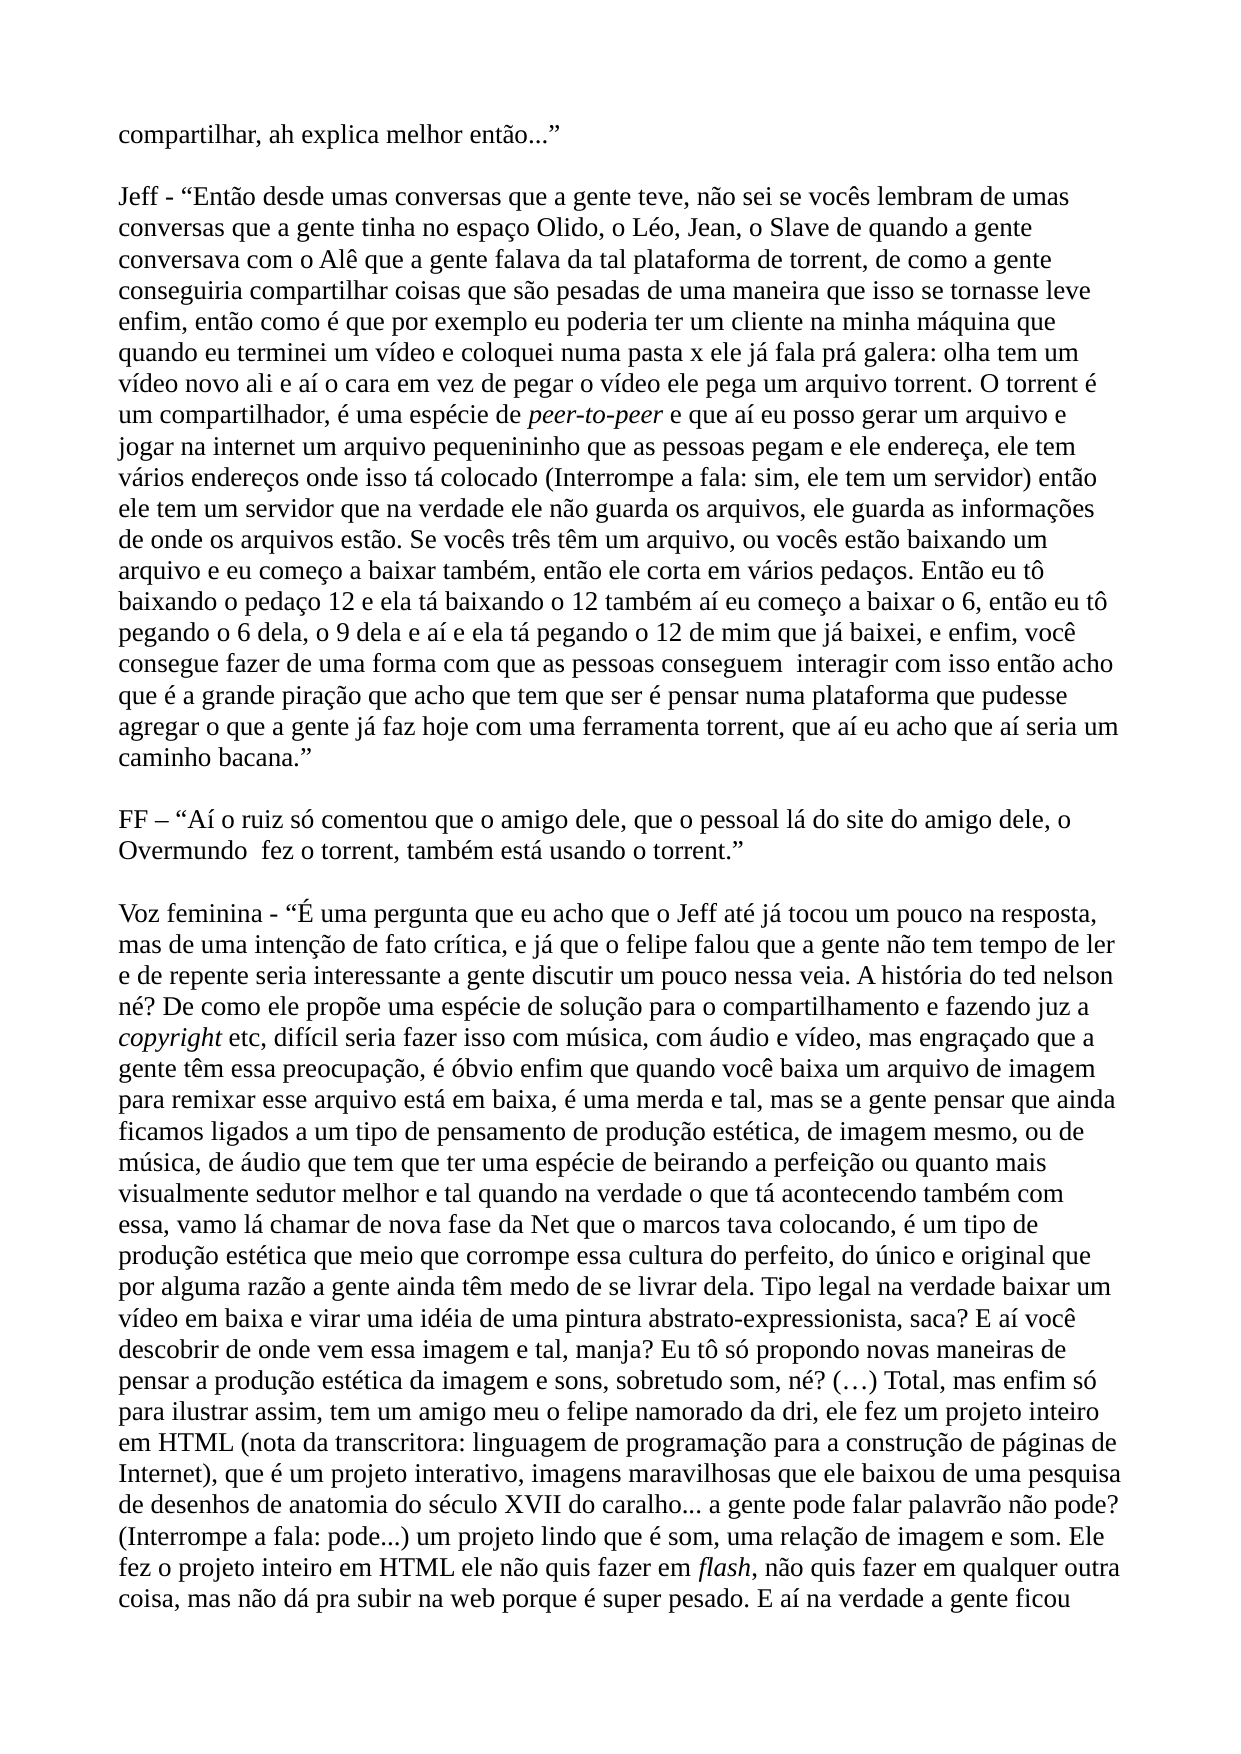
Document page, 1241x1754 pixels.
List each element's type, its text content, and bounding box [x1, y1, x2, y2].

text Voz feminina - “É uma pergunta que eu acho que o Jeff até já tocou um pouco na resposta, mas de uma intenção de fato crítica, e já que o felipe falou que a gente não tem tempo de ler e de repente seria interessante a gente discutir um pouco nessa veia. A história do ted nelson né? De como ele propõe uma espécie de solução para o compartilhamento e fazendo juz a copyright etc, difícil seria fazer isso com música, com áudio e vídeo, mas engraçado que a gente têm essa preocupação, é óbvio enfim que quando você baixa um arquivo de imagem para remixar esse arquivo está em baixa, é uma merda e tal, mas se a gente pensar que ainda ficamos ligados a um tipo de pensamento de produção estética, de imagem mesmo, ou de música, de áudio que tem que ter uma espécie de beirando a perfeição ou quanto mais visualmente sedutor melhor e tal quando na verdade o que tá acontecendo também com essa, vamo lá chamar de nova fase da Net que o marcos tava colocando, é um tipo de produção estética que meio que corrompe essa cultura do perfeito, do único e original que por alguma razão a gente ainda têm medo de se livrar dela. Tipo legal na verdade baixar um vídeo em baixa e virar uma idéia de uma pintura abstrato-expressionista, saca? E aí você descobrir de onde vem essa imagem e tal, manja? Eu tô só propondo novas maneiras de pensar a produção estética da imagem e sons, sobretudo som, né? (…) Total, mas enfim só para ilustrar assim, tem um amigo meu o felipe namorado da dri, ele fez um projeto inteiro em HTML (nota da transcritora: linguagem de programação para a construção de páginas de Internet), que é um projeto interativo, imagens maravilhosas que ele baixou de uma pesquisa de desenhos de anatomia do século XVII do caralho... a gente pode falar palavrão não pode? (Interrompe a fala: pode...) um projeto lindo que é som, uma relação de imagem e som. Ele fez o projeto inteiro em HTML ele não quis fazer em flash, não quis fazer em qualquer outra coisa, mas não dá pra subir na web porque é super pesado. E aí na verdade a gente ficou [118, 897, 1122, 1613]
text compartilhar, ah explica melhor então...” [118, 118, 1122, 149]
text Jeff - “Então desde umas conversas que a gente teve, não sei se vocês lembram de umas conversas que a gente tinha no espaço Olido, o Léo, Jean, o Slave de quando a gente conversava com o Alê que a gente falava da tal plataforma de torrent, de como a gente conseguiria compartilhar coisas que são pesadas de uma maneira que isso se tornasse leve enfim, então como é que por exemplo eu poderia ter um cliente na minha máquina que quando eu terminei um vídeo e coloquei numa pasta x ele já fala prá galera: olha tem um vídeo novo ali e aí o cara em vez de pegar o vídeo ele pega um arquivo torrent. O torrent é um compartilhador, é uma espécie de peer-to-peer e que aí eu posso gerar um arquivo e jogar na internet um arquivo pequenininho que as pessoas pegam e ele endereça, ele tem vários endereços onde isso tá colocado (Interrompe a fala: sim, ele tem um servidor) então ele tem um servidor que na verdade ele não guarda os arquivos, ele guarda as informações de onde os arquivos estão. Se vocês três têm um arquivo, ou vocês estão baixando um arquivo e eu começo a baixar também, então ele corta em vários pedaços. Então eu tô baixando o pedaço 12 e ela tá baixando o 12 também aí eu começo a baixar o 6, então eu tô pegando o 6 dela, o 9 dela e aí e ela tá pegando o 12 de mim que já baixei, e enfim, você consegue fazer de uma forma com que as pessoas conseguem interagir com isso então acho que é a grande piração que acho que tem que ser é pensar numa plataforma que pudesse agregar o que a gente já faz hoje com uma ferramenta torrent, que aí eu acho que aí seria um caminho bacana.” [118, 180, 1122, 772]
text FF – “Aí o ruiz só comentou que o amigo dele, que o pessoal lá do site do amigo dele, o Overmundo fez o torrent, também está usando o torrent.” [118, 803, 1122, 866]
